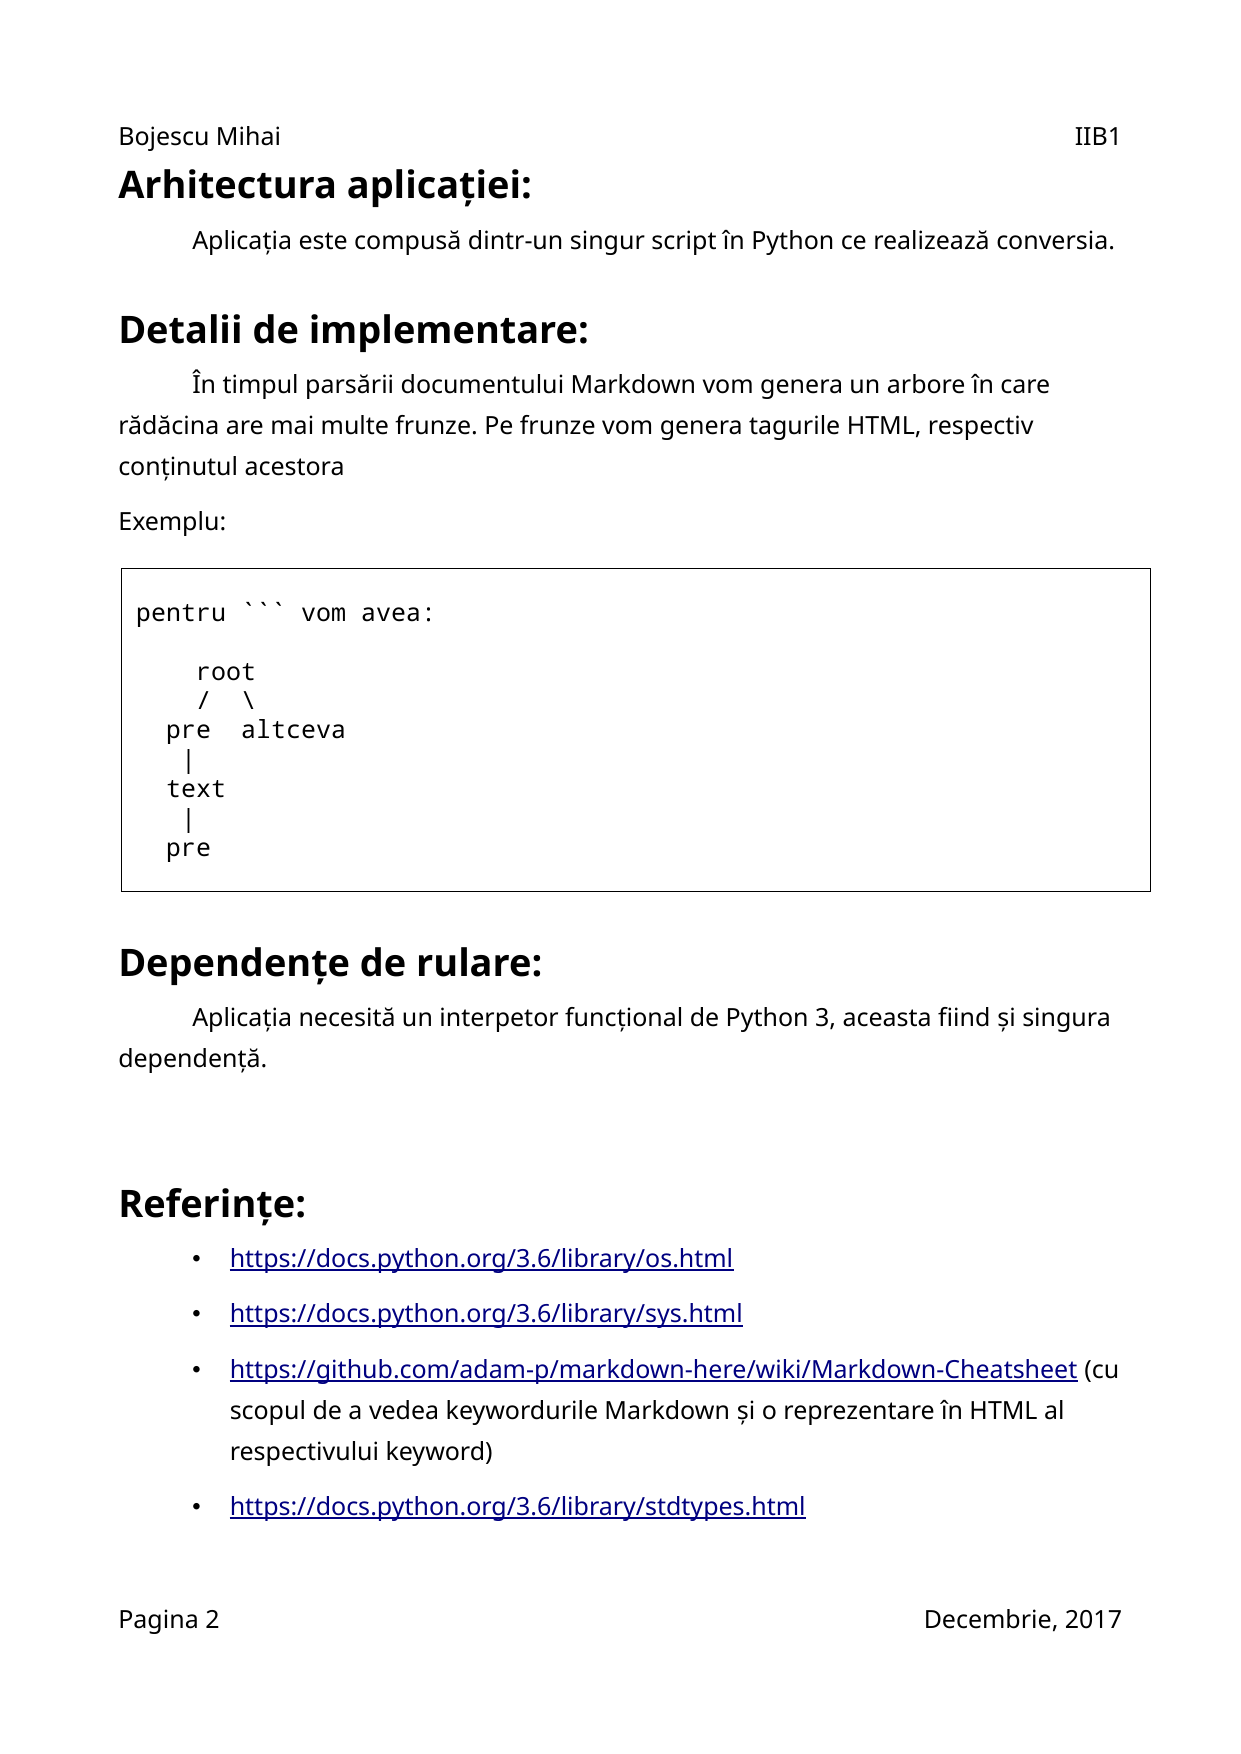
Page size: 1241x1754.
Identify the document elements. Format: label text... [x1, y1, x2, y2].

text În timpul parsării documentului Markdown vom genera un arbore în care rădăcina are mai multe frunze. Pe frunze vom genera tagurile HTML, respectiv conținutul acestora [118, 367, 1122, 483]
list https://docs.python.org/3.6/library/stdtypes.html [192, 1488, 1122, 1523]
text Exemplu: [118, 504, 1122, 538]
list https://github.com/adam-p/markdown-here/wiki/Markdown-Cheatsheet (cu scopul de a vedea keywordurile Markdown şi o reprezentare în HTML al respectivului keyword) [192, 1351, 1122, 1467]
list https://docs.python.org/3.6/library/os.html [192, 1241, 1122, 1275]
subtitle Arhitectura aplicaţiei: [118, 158, 1122, 210]
subtitle Dependenţe de rulare: [118, 729, 1122, 987]
text Aplicaţia este compusă dintr-un singur script în Python ce realizează conversia. [118, 222, 1122, 256]
subtitle Detalii de implementare: [118, 303, 1122, 354]
text Aplicaţia necesită un interpetor funcţional de Python 3, aceasta fiind şi singura dependenţă. [118, 1000, 1122, 1075]
list https://docs.python.org/3.6/library/sys.html [192, 1296, 1122, 1330]
subtitle Referinţe: [118, 1176, 1122, 1228]
